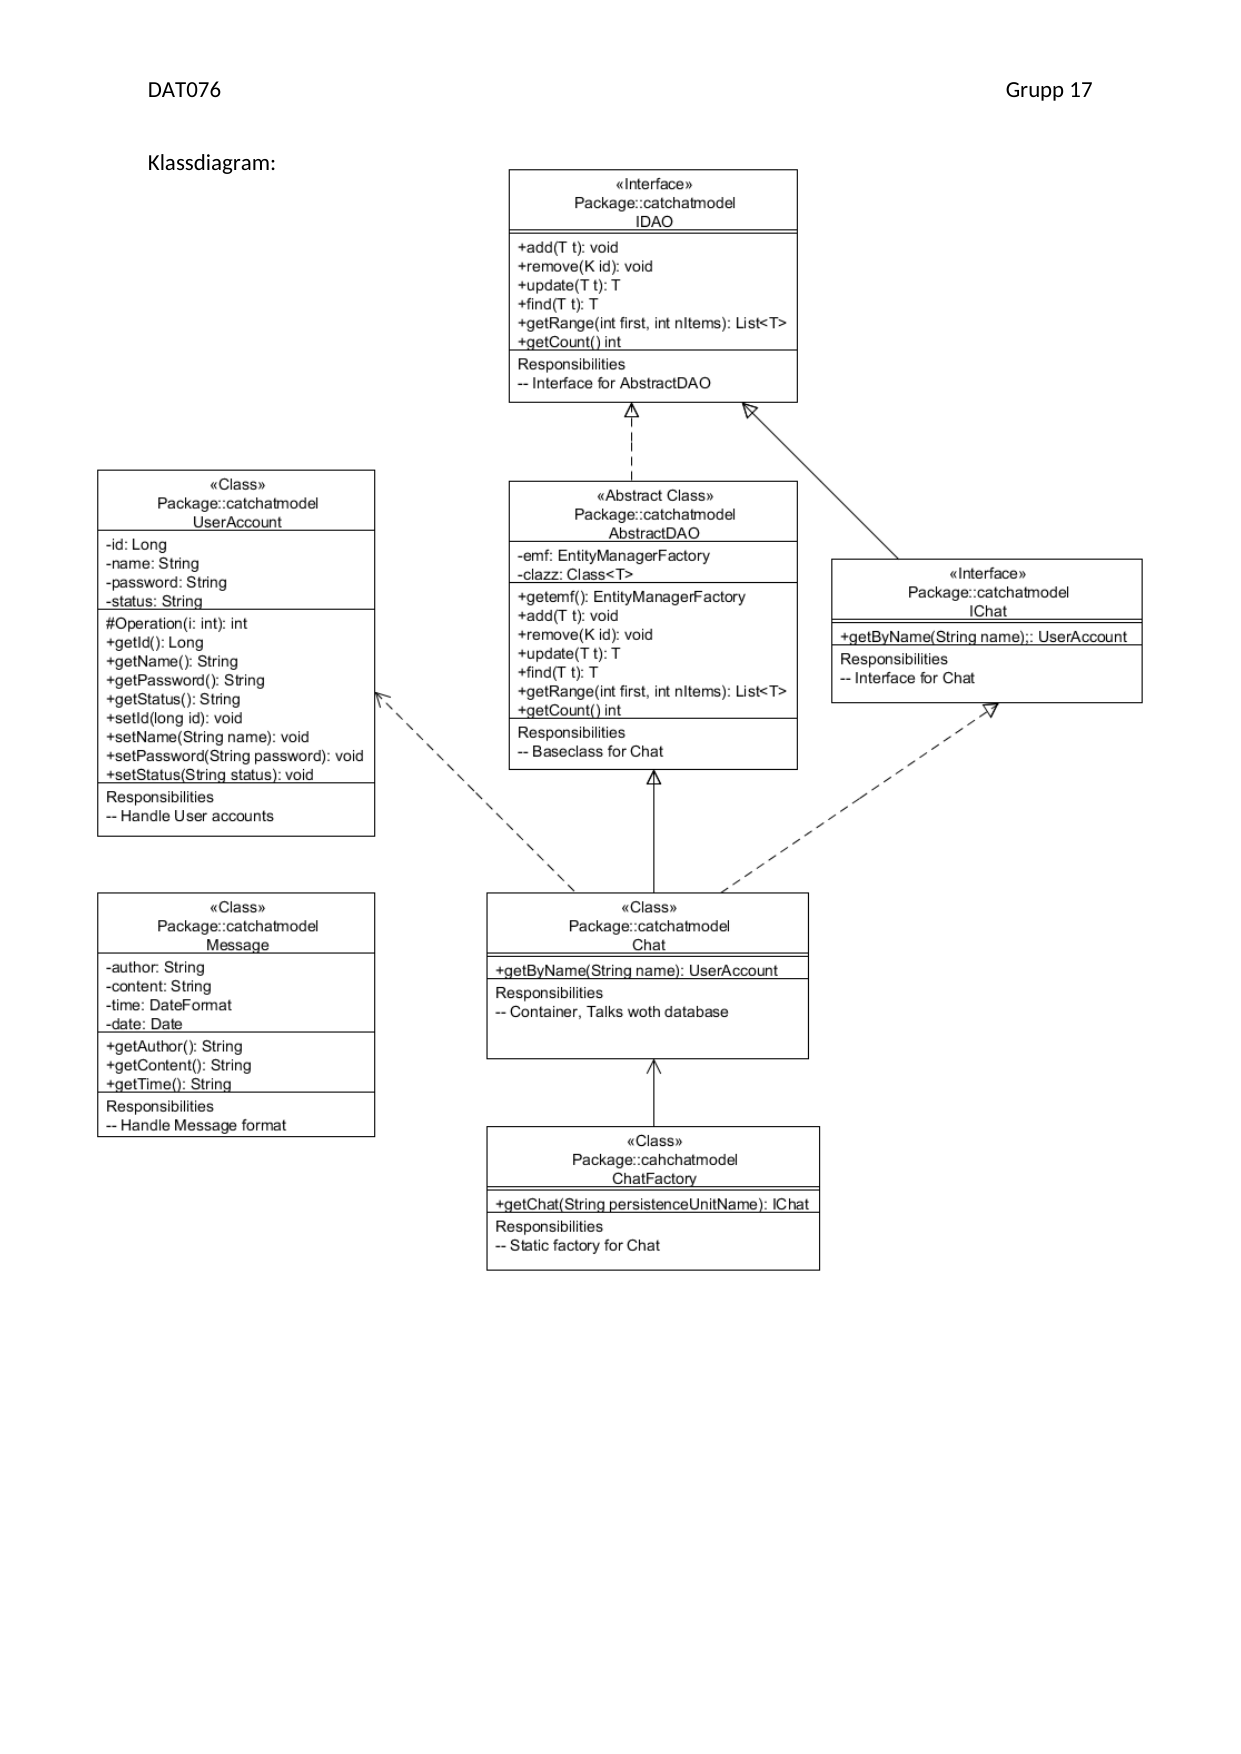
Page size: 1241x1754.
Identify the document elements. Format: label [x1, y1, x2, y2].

picture [75, 147, 1165, 1293]
